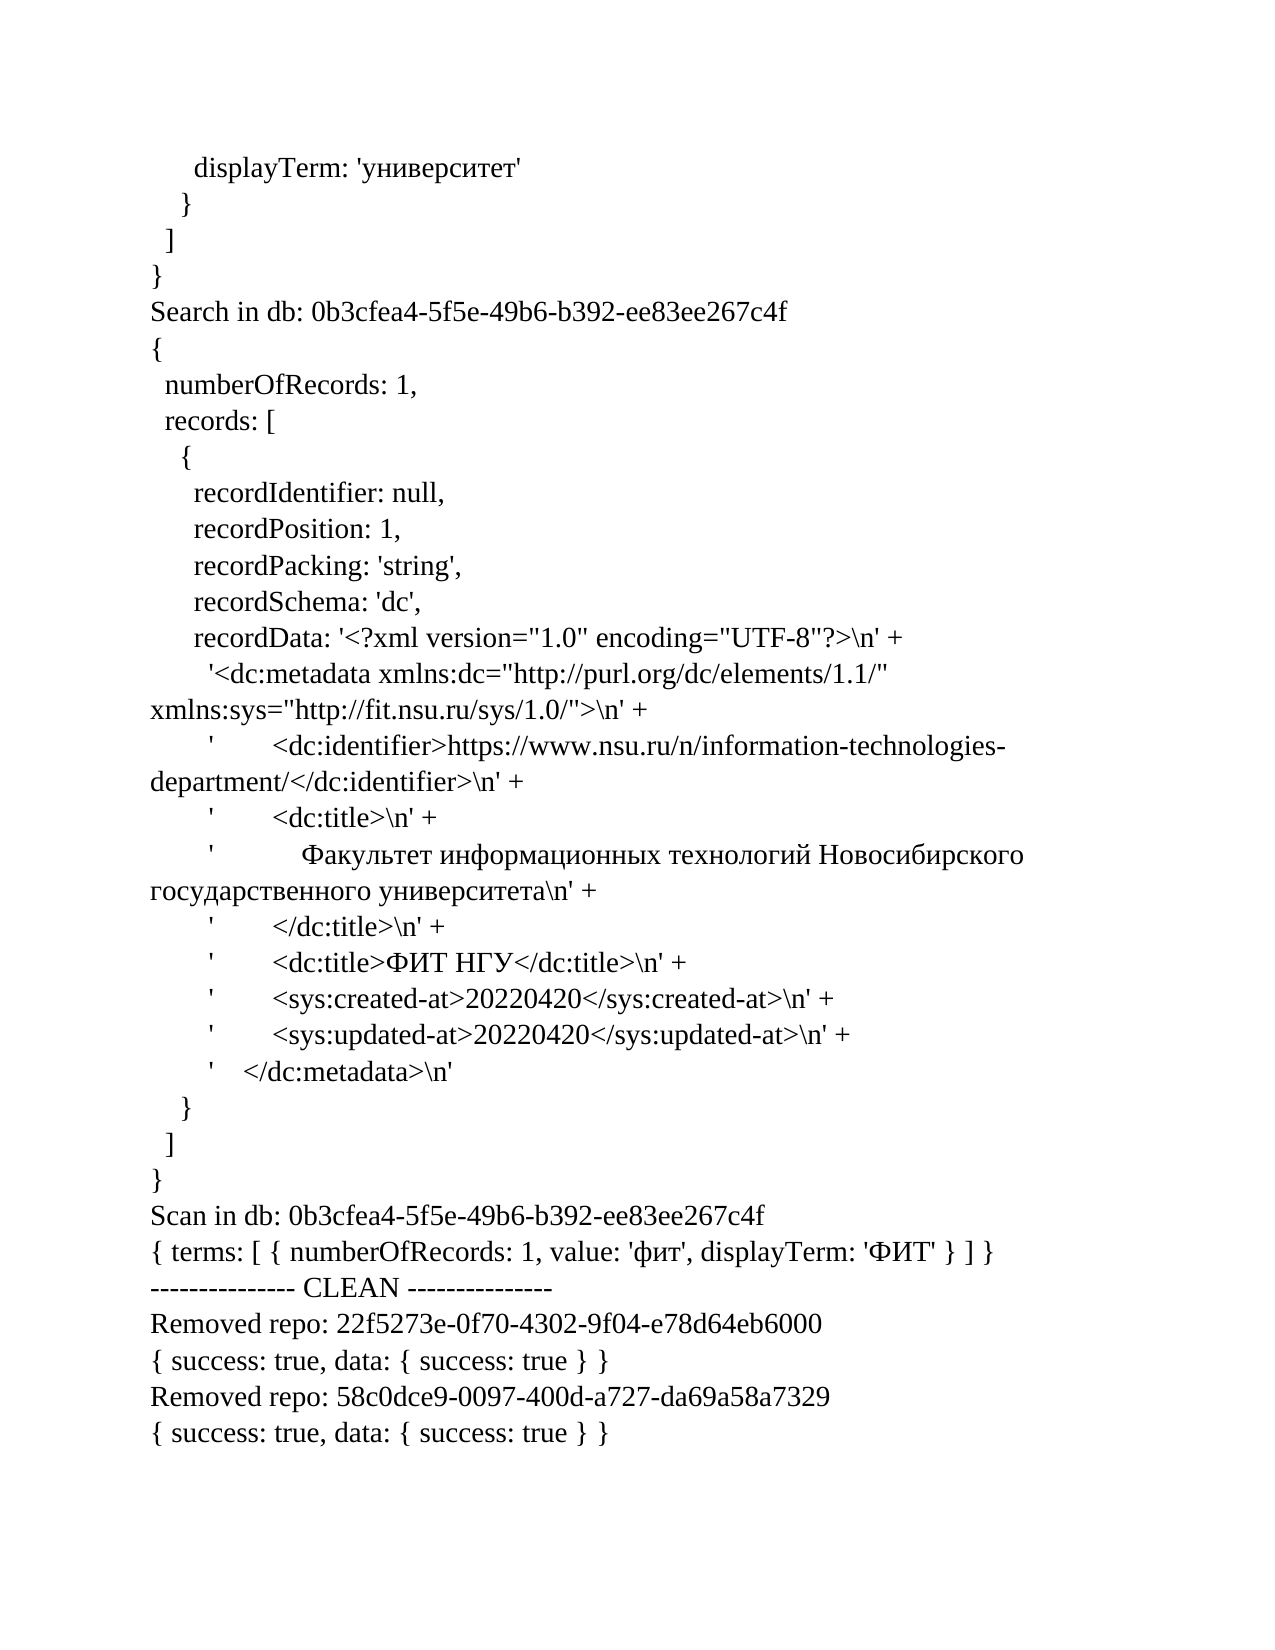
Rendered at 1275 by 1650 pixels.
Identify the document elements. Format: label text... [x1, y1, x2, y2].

list ] [150, 1126, 1125, 1159]
list --------------- CLEAN --------------- [150, 1271, 1125, 1304]
list } [150, 186, 1125, 220]
list displayTerm: 'университет' [150, 150, 1125, 183]
list Removed repo: 58c0dce9-0097-400d-a727-da69a58a7329 [150, 1379, 1125, 1412]
list ' <dc:title>ФИТ НГУ</dc:title>\n' + [150, 945, 1125, 979]
list '<dc:metadata xmlns:dc="http://purl.org/dc/elements/1.1/" xmlns:sys="http://fit.nsu.ru/sys/1.0/">\n' + [150, 656, 1125, 726]
list { [150, 331, 1125, 364]
list Search in db: 0b3cfea4-5f5e-49b6-b392-ee83ee267c4f [150, 294, 1125, 328]
list ] [150, 222, 1125, 256]
list records: [ [150, 403, 1125, 437]
list { success: true, data: { success: true } } [150, 1343, 1125, 1376]
list recordData: '<?xml version="1.0" encoding="UTF-8"?>\n' + [150, 620, 1125, 653]
list Scan in db: 0b3cfea4-5f5e-49b6-b392-ee83ee267c4f [150, 1198, 1125, 1232]
list numberOfRecords: 1, [150, 367, 1125, 400]
list { success: true, data: { success: true } } [150, 1415, 1125, 1449]
list Removed repo: 22f5273e-0f70-4302-9f04-e78d64eb6000 [150, 1307, 1125, 1340]
list ' Факультет информационных технологий Новосибирского государственного университета\n' + [150, 837, 1125, 906]
list ' <dc:identifier>https://www.nsu.ru/n/information-technologies-department/</dc:identifier>\n' + [150, 728, 1125, 798]
list } [150, 258, 1125, 292]
list recordPacking: 'string', [150, 548, 1125, 581]
list recordSchema: 'dc', [150, 584, 1125, 617]
list ' <sys:created-at>20220420</sys:created-at>\n' + [150, 981, 1125, 1015]
list } [150, 1090, 1125, 1123]
list recordIdentifier: null, [150, 475, 1125, 509]
list ' <dc:title>\n' + [150, 801, 1125, 834]
list { [150, 439, 1125, 473]
list ' <sys:updated-at>20220420</sys:updated-at>\n' + [150, 1017, 1125, 1051]
list { terms: [ { numberOfRecords: 1, value: 'фит', displayTerm: 'ФИТ' } ] } [150, 1234, 1125, 1268]
list } [150, 1162, 1125, 1196]
list ' </dc:title>\n' + [150, 909, 1125, 943]
list recordPosition: 1, [150, 511, 1125, 545]
list ' </dc:metadata>\n' [150, 1054, 1125, 1087]
